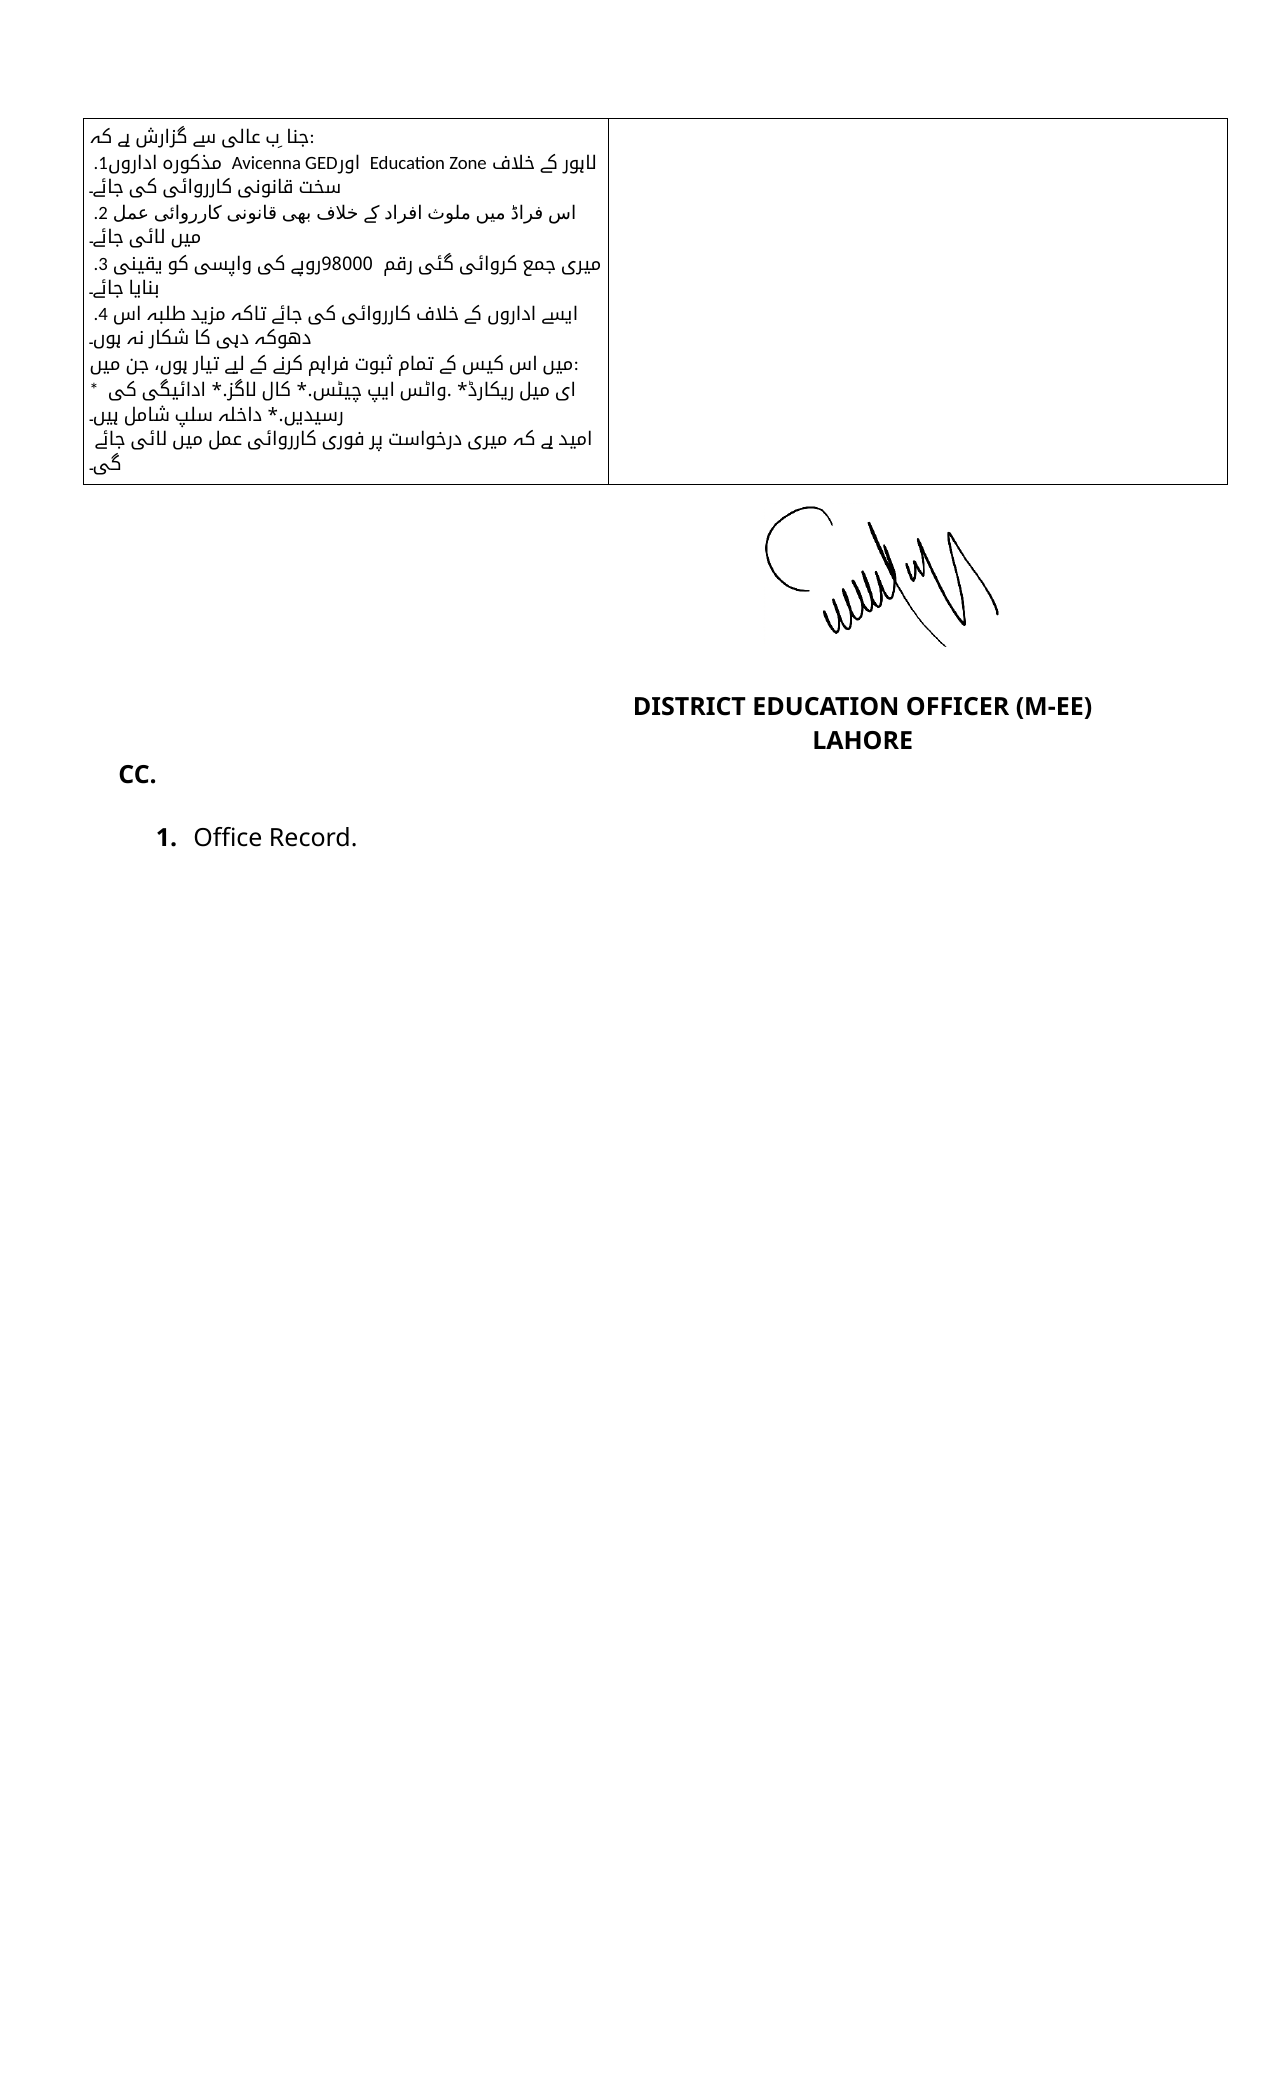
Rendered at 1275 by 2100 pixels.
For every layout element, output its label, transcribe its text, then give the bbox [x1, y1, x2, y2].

picture [778, 503, 1019, 650]
text DISTRICT EDUCATION OFFICER (M-EE) [568, 689, 1157, 723]
text CC. [118, 757, 1157, 791]
table_cell [609, 119, 1227, 483]
list Office Record. [156, 820, 1157, 854]
text LAHORE [568, 723, 1157, 757]
table_cell درخواست برائے اندراج شکايت )فراڈ / دهوکہ دہی اور رقم کی واپسی( جنا ِب عالی، ميں، دانش احمد ولد محمد رفيق، قوميت پاکستانی، اس وقت سعودی عرب ميں ملازمت کے سلسلے ميں مقيم ہوں، نہايت ادب کے ساته درخواست گزار ہوں کہ ميں ايک تعليمی ادارے ) Avicenna GEDپاکستان( اور اس سے منسلک اداره Education Zoneلاہور کے خلاف فراڈ، غلط بيانی اور دهوکہ دہی کی باضابطہ شکايت درج کروانا چاہتا ہوں۔ واقعہ: ِل تفصي .1ميں نے 16دسمبر 2025کو Avicenna GEDکی ويب سائٹ ) (https://avicenna.com.pkکے ذريعے GEDپروگرام ميں داخلہ ليا۔ داخلے کے وقت ادارے کی جانب سے مجهے يقين دہانی کروائی گئی کہ: * کورس ايک ماه ميں مکمل کروا ديا جائے گا۔ * ميں سعودی عرب ميں رہتے ہوئے آن لائن امتحان دے سکتا ہوں، حت ٰی کہ گهر بيٹه کر بهی۔ .2مذکوره يقين دہانيوں کی بنياد پر ميں نے کل 98000پاکستانی روپے بطور فيس جمع کروائے۔ .3فيس وصول کرنے کے بعد صرف 2/1کلاسز آن لائن ہوئيں، اس کے بعد ادارے نے تقريباً 3ماه )دسمبر 2025تا مارچ (2026تک مجه سے کوئی رابطہ نہيں رکها۔ ميں نے بار بار کالز اور ميسجز کيے ليکن کوئی جواب نہيں ديا گيا، نہ کلاسز فراہم کی گئيں اور نہ ہی کسی قسم کی تعليمی سہولت دی گئی۔ .4بعد ازاں ميں نے خود ان کی ويب سائٹ سے نيا نمبر حاصل کر کے رابطہ کيا تو مجهے بتايا گيا کہ ميرا داخلہ Education Zoneلاہور ميں ہے اور Avicennaکا ان سے کوئی تعلق نہيں، جبکہ حقيقت ميں دونوں ايک ہی ہيں۔ .5جب ميں نے ) Education Zoneعدنان( لاہور سے اپريل ميں رابطہ کيا تو انہوں نے دوباره يقين دہانی کروائی کہ وه ميری مکمل رہنمائی کريں گے اور ميرا کورس دوباره شروع کيا جائے گا، جس پر ميں نے ان کے کہنے پر دوباره تياری شروع کی۔ .6تاہم، جب امتحان بک کروانے کا وقت آيا تو: * مجهے بتايا گيا کہ ميں سعودی عرب ميں آن لائن امتحان نہيں دے سکتا۔ * مجهے تقريباً 700کلوميٹر دور جا کر امتحان دينا ہوگا يا پاکستان واپس آنا ہوگا۔ .7يہ تمام باتيں ان کے پہلے کيے گئے وعدوں کے سراسر خلاف تهيں۔ .8مزيد يہ کہ جب ميں نے GEDکی آفيشل ويب سائٹ چيک کی تو معلوم ہوا کہ مجه سے لی گئی فيس اصل فيس سے کہيں زياده تهی، يعنی مجه سے اضافی اور ناجائز رقم وصول کی گئی۔ .9ميں نے متعدد بار بذريعہ کال، واٹس ايپ اور ای ميل رابطہ کرنے کی کوشش کی، مگر: * انہوں نے اپنی بات سے انکار کر ديا * اور بعد ميں مکمل طور پر رابطہ ختم کر ديا ملوث افراد کی تفصيل: .1طيبہ رابطہ نمبر: 03238045393 .2محمد عدنان رابطہ نمبر: :03260804049 جنا ِب عالی سے گزارش ہے کہ: .1مذکوره اداروں Avicenna GEDاور Education Zoneلاہور کے خلاف سخت قانونی کارروائی کی جائے۔ .2اس فراڈ ميں ملوث افراد کے خلاف بهی قانونی کارروائی عمل ميں لائی جائے۔ .3ميری جمع کروائی گئی رقم 98000روپے کی واپسی کو يقينی بنايا جائے۔ .4ايسے اداروں کے خلاف کارروائی کی جائے تاکہ مزيد طلبہ اس دهوکہ دہی کا شکار نہ ہوں۔ ميں اس کيس کے تمام ثبوت فراہم کرنے کے ليے تيار ہوں، جن ميں: * ای ميل ريکارڈ* .واٹس ايپ چيٹس.* کال لاگز.* ادائيگی کی رسيديں.* داخلہ سلپ شامل ہيں۔ اميد ہے کہ ميری درخواست پر فوری کارروائی عمل ميں لائی جائے گی۔ [84, 119, 608, 483]
